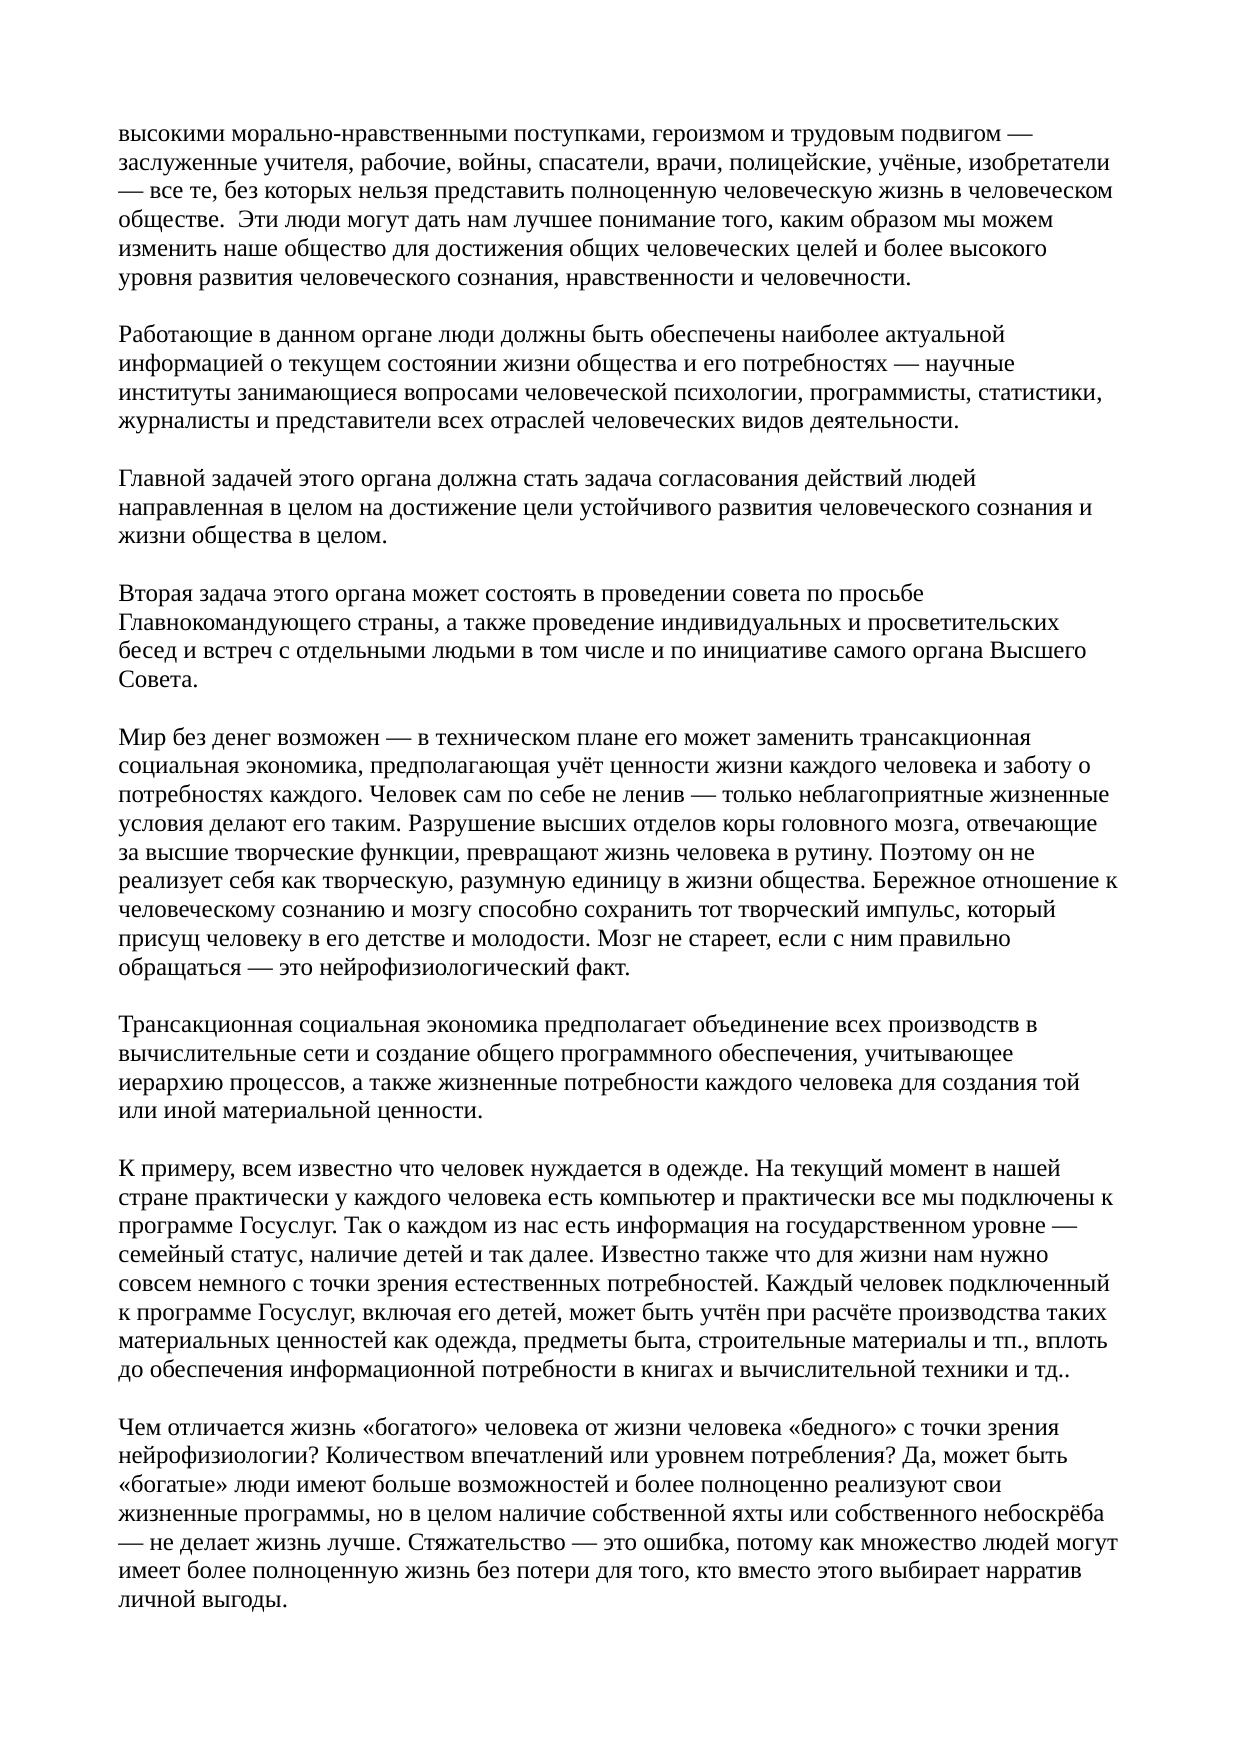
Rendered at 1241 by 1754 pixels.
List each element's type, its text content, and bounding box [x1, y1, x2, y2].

text Главной задачей этого органа должна стать задача согласования действий людей направленная в целом на достижение цели устойчивого развития человеческого сознания и жизни общества в целом. [118, 463, 1122, 549]
text Работающие в данном органе люди должны быть обеспечены наиболее актуальной информацией о текущем состоянии жизни общества и его потребностях — научные институты занимающиеся вопросами человеческой психологии, программисты, статистики, журналисты и представители всех отраслей человеческих видов деятельности. [118, 319, 1122, 434]
text Трансакционная социальная экономика предполагает объединение всех производств в вычислительные сети и создание общего программного обеспечения, учитывающее иерархию процессов, а также жизненные потребности каждого человека для создания той или иной материальной ценности. [118, 1009, 1122, 1124]
text Мир без денег возможен — в техническом плане его может заменить трансакционная социальная экономика, предполагающая учёт ценности жизни каждого человека и заботу о потребностях каждого. Человек сам по себе не ленив — только неблагоприятные жизненные условия делают его таким. Разрушение высших отделов коры головного мозга, отвечающие за высшие творческие функции, превращают жизнь человека в рутину. Поэтому он не реализует себя как творческую, разумную единицу в жизни общества. Бережное отношение к человеческому сознанию и мозгу способно сохранить тот творческий импульс, который присущ человеку в его детстве и молодости. Мозг не стареет, если с ним правильно обращаться — это нейрофизиологический факт. [118, 722, 1122, 981]
text — все те, без которых нельзя представить полноценную человеческую жизнь в человеческом обществе. Эти люди могут дать нам лучшее понимание того, каким образом мы можем изменить наше общество для достижения общих человеческих целей и более высокого уровня развития человеческого сознания, нравственности и человечности. [118, 176, 1122, 291]
text высокими морально-нравственными поступками, героизмом и трудовым подвигом — заслуженные учителя, рабочие, войны, спасатели, врачи, полицейские, учёные, изобретатели [118, 118, 1122, 176]
text Вторая задача этого органа может состоять в проведении совета по просьбе Главнокомандующего страны, а также проведение индивидуальных и просветительских бесед и встреч с отдельными людьми в том числе и по инициативе самого органа Высшего Совета. [118, 578, 1122, 693]
text К примеру, всем известно что человек нуждается в одежде. На текущий момент в нашей стране практически у каждого человека есть компьютер и практически все мы подключены к программе Госуслуг. Так о каждом из нас есть информация на государственном уровне — семейный статус, наличие детей и так далее. Известно также что для жизни нам нужно совсем немного с точки зрения естественных потребностей. Каждый человек подключенный к программе Госуслуг, включая его детей, может быть учтён при расчёте производства таких материальных ценностей как одежда, предметы быта, строительные материалы и тп., вплоть до обеспечения информационной потребности в книгах и вычислительной техники и тд.. Чем отличается жизнь «богатого» человека от жизни человека «бедного» с точки зрения нейрофизиологии? Количеством впечатлений или уровнем потребления? Да, может быть «богатые» люди имеют больше возможностей и более полноценно реализуют свои жизненные программы, но в целом наличие собственной яхты или собственного небоскрёба — не делает жизнь лучше. Стяжательство — это ошибка, потому как множество людей могут имеет более полноценную жизнь без потери для того, кто вместо этого выбирает нарратив личной выгоды. [118, 1153, 1122, 1613]
